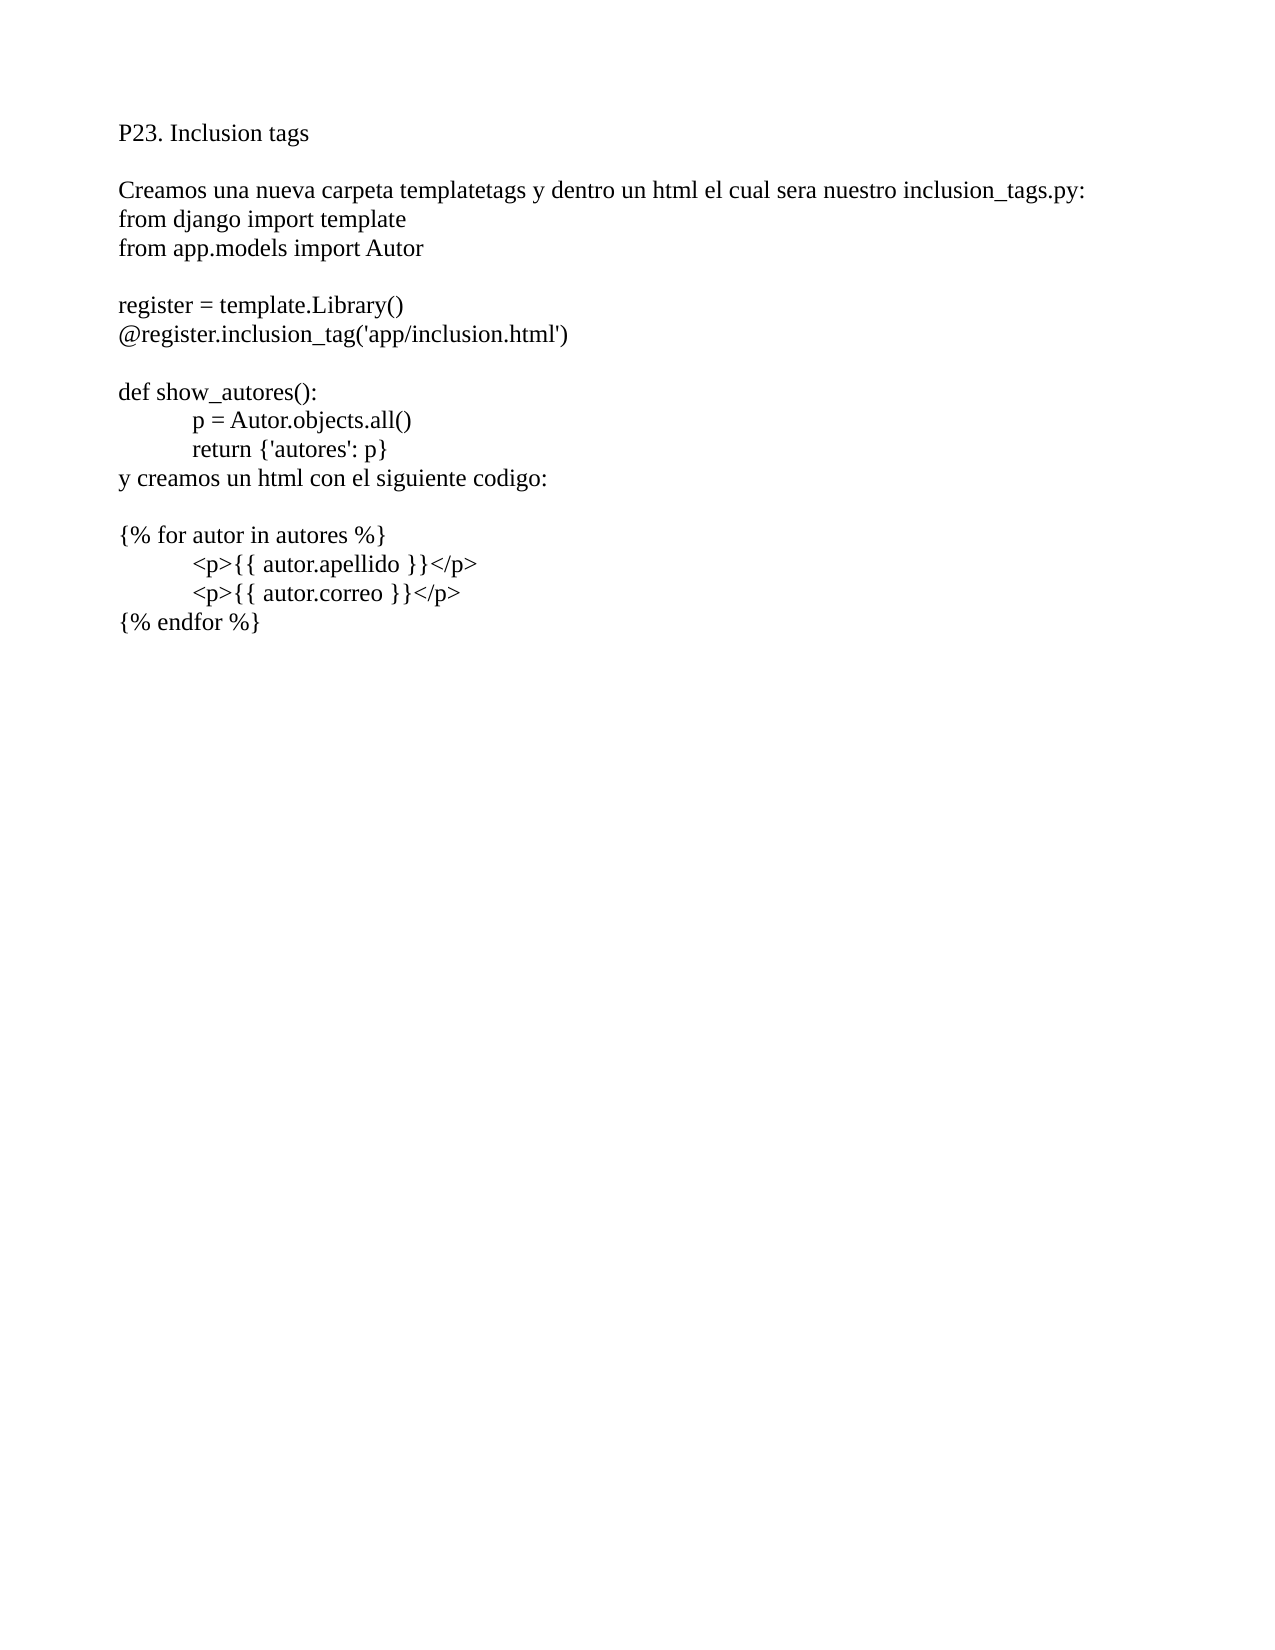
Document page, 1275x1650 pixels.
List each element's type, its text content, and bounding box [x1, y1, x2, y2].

text from app.models import Autor [118, 233, 1157, 262]
text y creamos un html con el siguiente codigo: [118, 463, 1157, 492]
text p = Autor.objects.all() [118, 406, 1157, 434]
text <p>{{ autor.correo }}</p> [118, 578, 1157, 607]
text P23. Inclusion tags [118, 118, 1157, 147]
text def show_autores(): [118, 377, 1157, 406]
text <p>{{ autor.apellido }}</p> [118, 549, 1157, 578]
text {% endfor %} [118, 607, 1157, 636]
text Creamos una nueva carpeta templatetags y dentro un html el cual sera nuestro inclusion_tags.py: [118, 176, 1157, 204]
text @register.inclusion_tag('app/inclusion.html') [118, 319, 1157, 348]
text {% for autor in autores %} [118, 521, 1157, 549]
text return {'autores': p} [118, 434, 1157, 463]
text from django import template [118, 204, 1157, 233]
text register = template.Library() [118, 291, 1157, 319]
